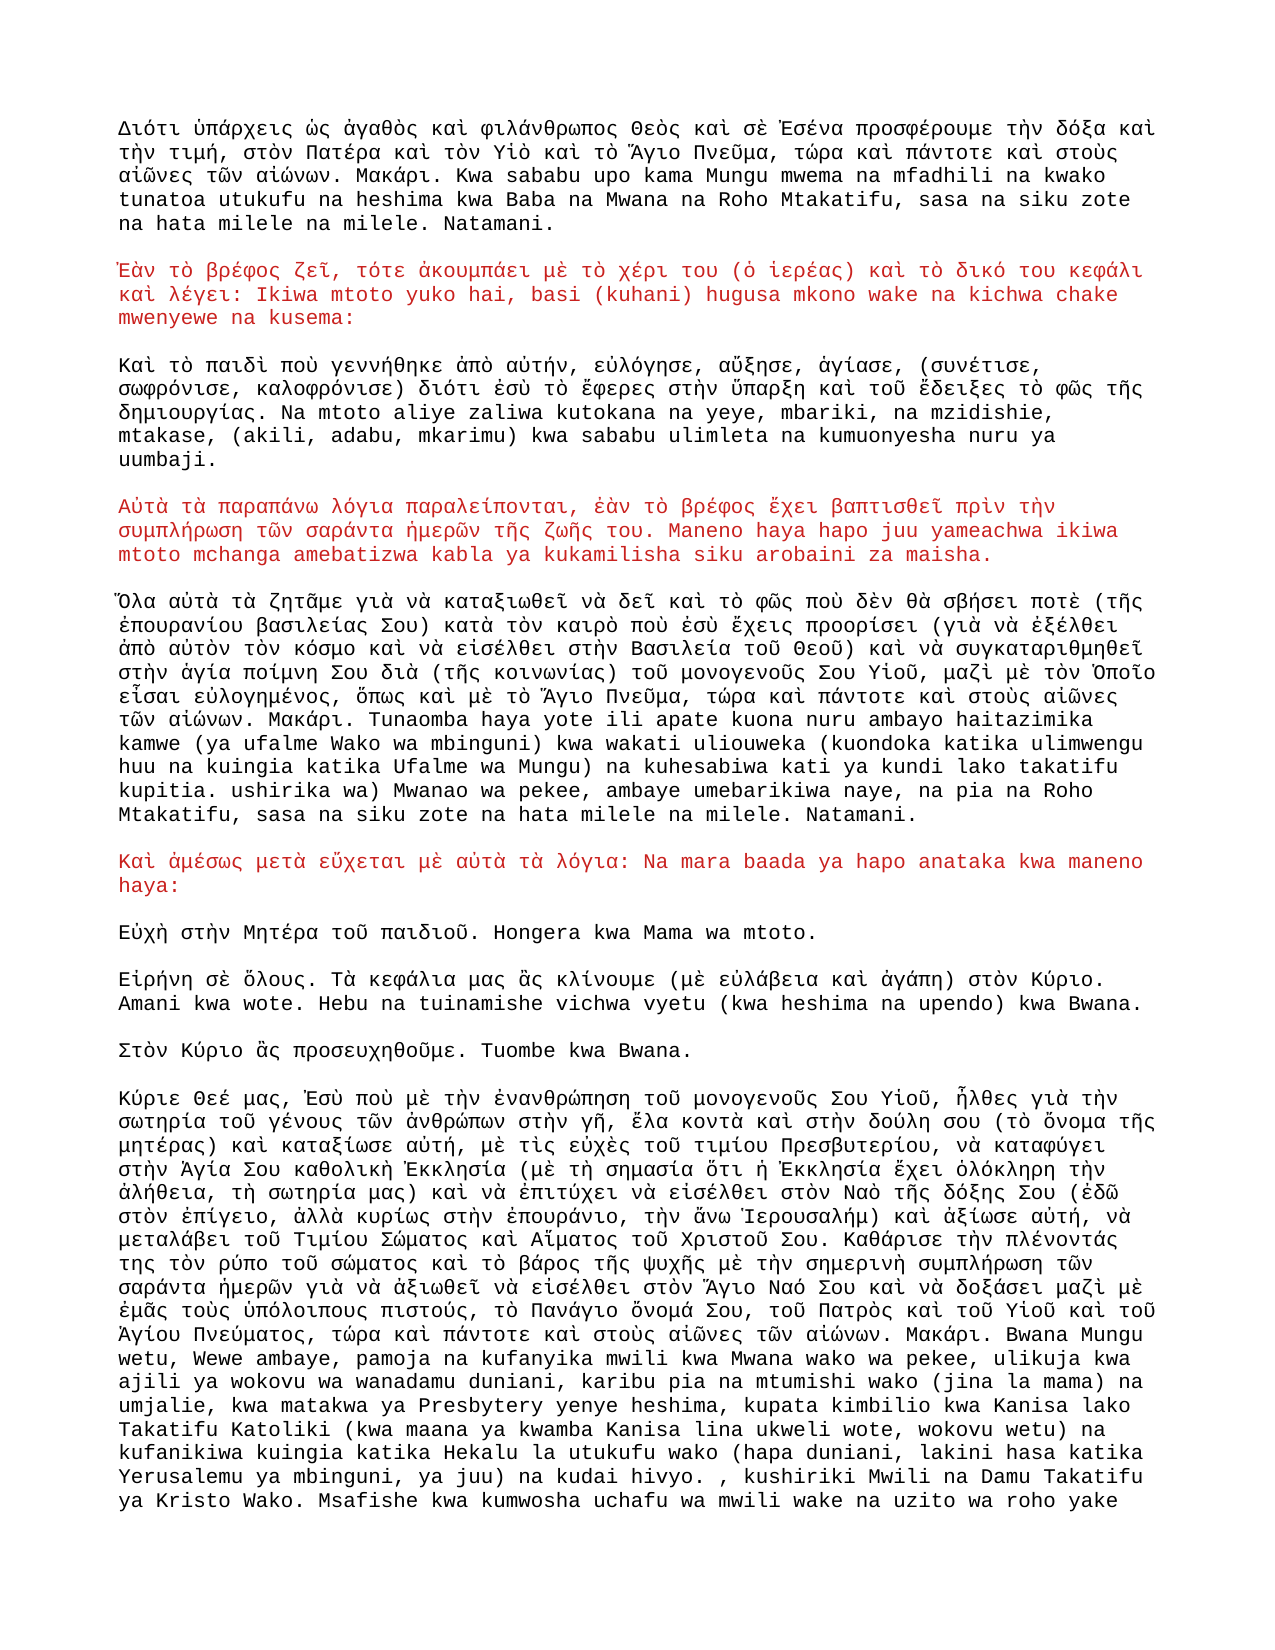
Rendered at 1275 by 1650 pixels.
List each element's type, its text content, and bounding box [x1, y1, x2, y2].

text Στὸν Κύριο ἂς προσευχηθοῦμε. Tuombe kwa Bwana. [118, 1040, 1157, 1064]
text Εἰρήνη σὲ ὅλους. Τὰ κεφάλια μας ἂς κλίνουμε (μὲ εὐλάβεια καὶ ἀγάπη) στὸν Κύριο. Amani kwa wote. Hebu na tuinamishe vichwa vyetu (kwa heshima na upendo) kwa Bwana. [118, 969, 1157, 1017]
text Ἐὰν τὸ βρέφος ζεῖ, τότε ἀκουμπάει μὲ τὸ χέρι του (ὁ ἱερέας) καὶ τὸ δικό του κεφάλι καὶ λέγει: Ikiwa mtoto yuko hai, basi (kuhani) hugusa mkono wake na kichwa chake mwenyewe na kusema: [118, 260, 1157, 331]
text Διότι ὑπάρχεις ὡς ἀγαθὸς καὶ φιλάνθρωπος Θεὸς καὶ σὲ Ἐσένα προσφέρουμε τὴν δόξα καὶ τὴν τιμή, στὸν Πατέρα καὶ τὸν Υἱὸ καὶ τὸ Ἅγιο Πνεῦμα, τώρα καὶ πάντοτε καὶ στοὺς αἰῶνες τῶν αἰώνων. Μακάρι. Kwa sababu upo kama Mungu mwema na mfadhili na kwako tunatoa utukufu na heshima kwa Baba na Mwana na Roho Mtakatifu, sasa na siku zote na hata milele na milele. Natamani. [118, 118, 1157, 236]
text Αὐτὰ τὰ παραπάνω λόγια παραλείπονται, ἐὰν τὸ βρέφος ἔχει βαπτισθεῖ πρὶν τὴν συμπλήρωση τῶν σαράντα ἡμερῶν τῆς ζωῆς του. Maneno haya hapo juu yameachwa ikiwa mtoto mchanga amebatizwa kabla ya kukamilisha siku arobaini za maisha. [118, 496, 1157, 567]
text Εὐχὴ στὴν Μητέρα τοῦ παιδιοῦ. Hongera kwa Mama wa mtoto. [118, 922, 1157, 946]
text Κύριε Θεέ μας, Ἐσὺ ποὺ μὲ τὴν ἐνανθρώπηση τοῦ μονογενοῦς Σου Υἱοῦ, ἦλθες γιὰ τὴν σωτηρία τοῦ γένους τῶν ἀνθρώπων στὴν γῆ, ἔλα κοντὰ καὶ στὴν δούλη σου (τὸ ὄνομα τῆς μητέρας) καὶ καταξίωσε αὐτή, μὲ τὶς εὐχὲς τοῦ τιμίου Πρεσβυτερίου, νὰ καταφύγει στὴν Ἁγία Σου καθολικὴ Ἐκκλησία (μὲ τὴ σημασία ὅτι ἡ Ἐκκλησία ἔχει ὁλόκληρη τὴν ἀλήθεια, τὴ σωτηρία μας) καὶ νὰ ἐπιτύχει νὰ εἰσέλθει στὸν Ναὸ τῆς δόξης Σου (ἐδῶ στὸν ἐπίγειο, ἀλλὰ κυρίως στὴν ἐπουράνιο, τὴν ἄνω Ἱερουσαλήμ) καὶ ἀξίωσε αὐτή, νὰ μεταλάβει τοῦ Τιμίου Σώματος καὶ Αἵματος τοῦ Χριστοῦ Σου. Καθάρισε τὴν πλένοντάς της τὸν ρύπο τοῦ σώματος καὶ τὸ βάρος τῆς ψυχῆς μὲ τὴν σημερινὴ συμπλήρωση τῶν σαράντα ἡμερῶν γιὰ νὰ ἀξιωθεῖ νὰ εἰσέλθει στὸν Ἅγιο Ναό Σου καὶ νὰ δοξάσει μαζὶ μὲ ἐμᾶς τοὺς ὑπόλοιπους πιστούς, τὸ Πανάγιο ὄνομά Σου, τοῦ Πατρὸς καὶ τοῦ Υἱοῦ καὶ τοῦ Ἁγίου Πνεύματος, τώρα καὶ πάντοτε καὶ στοὺς αἰῶνες τῶν αἰώνων. Μακάρι. Bwana Mungu wetu, Wewe ambaye, pamoja na kufanyika mwili kwa Mwana wako wa pekee, ulikuja kwa ajili ya wokovu wa wanadamu duniani, karibu pia na mtumishi wako (jina la mama) na umjalie, kwa matakwa ya Presbytery yenye heshima, kupata kimbilio kwa Kanisa lako Takatifu Katoliki (kwa maana ya kwamba Kanisa lina ukweli wote, wokovu wetu) na kufanikiwa kuingia katika Hekalu la utukufu wako (hapa duniani, lakini hasa katika Yerusalemu ya mbinguni, ya juu) na kudai hivyo. , kushiriki Mwili na Damu Takatifu ya Kristo Wako. Msafishe kwa kumwosha uchafu wa mwili wake na uzito wa roho yake [118, 1088, 1157, 1513]
text Καὶ τὸ παιδὶ ποὺ γεννήθηκε ἀπὸ αὐτήν, εὐλόγησε, αὔξησε, ἁγίασε, (συνέτισε, σωφρόνισε, καλοφρόνισε) διότι ἐσὺ τὸ ἔφερες στὴν ὕπαρξη καὶ τοῦ ἔδειξες τὸ φῶς τῆς δημιουργίας. Na mtoto aliye zaliwa kutokana na yeye, mbariki, na mzidishie, mtakase, (akili, adabu, mkarimu) kwa sababu ulimleta na kumuonyesha nuru ya uumbaji. [118, 354, 1157, 473]
text Ὅλα αὐτὰ τὰ ζητᾶμε γιὰ νὰ καταξιωθεῖ νὰ δεῖ καὶ τὸ φῶς ποὺ δὲν θὰ σβήσει ποτὲ (τῆς ἐπουρανίου βασιλείας Σου) κατὰ τὸν καιρὸ ποὺ ἐσὺ ἔχεις προορίσει (γιὰ νὰ ἐξέλθει ἀπὸ αὐτὸν τὸν κόσμο καὶ νὰ εἰσέλθει στὴν Βασιλεία τοῦ Θεοῦ) καὶ νὰ συγκαταριθμηθεῖ στὴν ἁγία ποίμνη Σου διὰ (τῆς κοινωνίας) τοῦ μονογενοῦς Σου Υἱοῦ, μαζὶ μὲ τὸν Ὁποῖο εἶσαι εὐλογημένος, ὅπως καὶ μὲ τὸ Ἅγιο Πνεῦμα, τώρα καὶ πάντοτε καὶ στοὺς αἰῶνες τῶν αἰώνων. Μακάρι. Tunaomba haya yote ili apate kuona nuru ambayo haitazimika kamwe (ya ufalme Wako wa mbinguni) kwa wakati uliouweka (kuondoka katika ulimwengu huu na kuingia katika Ufalme wa Mungu) na kuhesabiwa kati ya kundi lako takatifu kupitia. ushirika wa) Mwanao wa pekee, ambaye umebarikiwa naye, na pia na Roho Mtakatifu, sasa na siku zote na hata milele na milele. Natamani. [118, 591, 1157, 827]
text Καὶ ἀμέσως μετὰ εὔχεται μὲ αὐτὰ τὰ λόγια: Na mara baada ya hapo anataka kwa maneno haya: [118, 851, 1157, 898]
